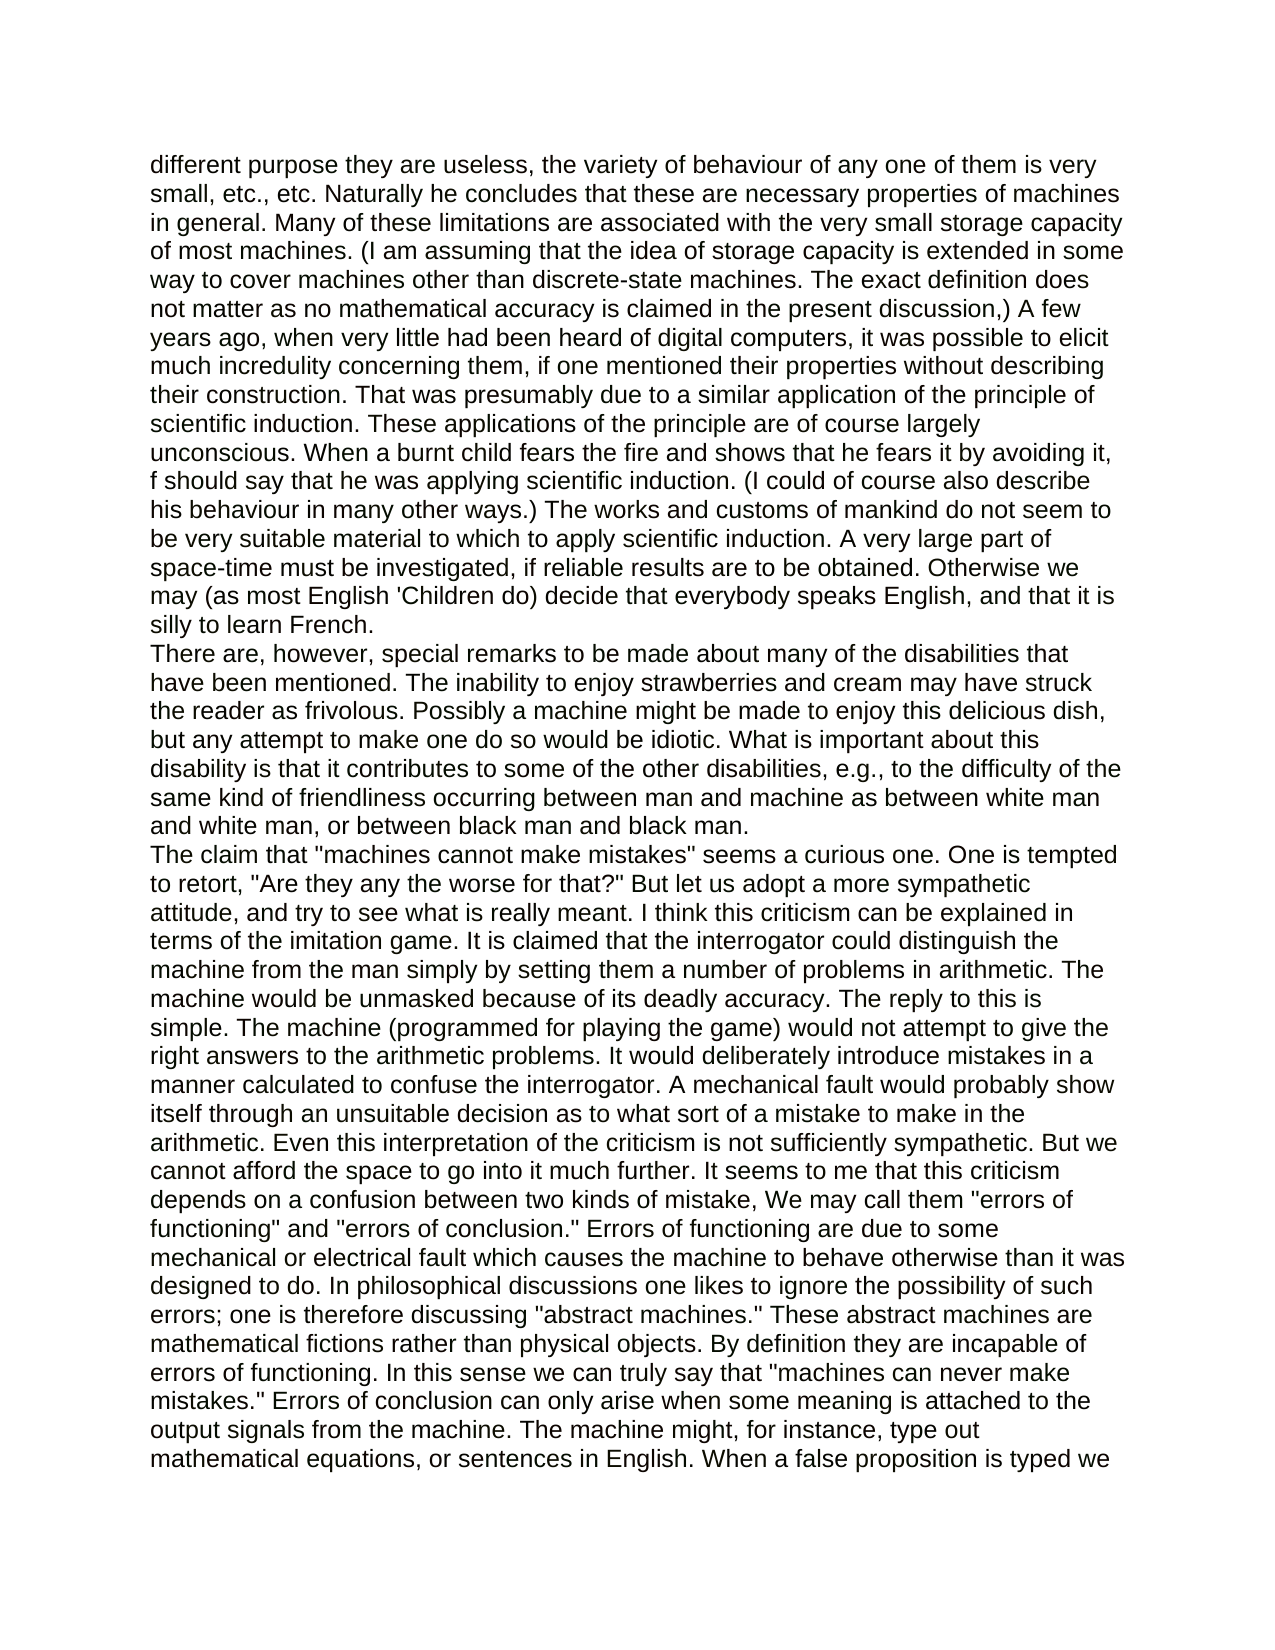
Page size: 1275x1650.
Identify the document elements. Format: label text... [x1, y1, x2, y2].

text There are, however, special remarks to be made about many of the disabilities that have been mentioned. The inability to enjoy strawberries and cream may have struck the reader as frivolous. Possibly a machine might be made to enjoy this delicious dish, but any attempt to make one do so would be idiotic. What is important about this disability is that it contributes to some of the other disabilities, e.g., to the difficulty of the same kind of friendliness occurring between man and machine as between white man and white man, or between black man and black man. [150, 639, 1125, 840]
text different purpose they are useless, the variety of behaviour of any one of them is very small, etc., etc. Naturally he concludes that these are necessary properties of machines in general. Many of these limitations are associated with the very small storage capacity of most machines. (I am assuming that the idea of storage capacity is extended in some way to cover machines other than discrete-state machines. The exact definition does not matter as no mathematical accuracy is claimed in the present discussion,) A few years ago, when very little had been heard of digital computers, it was possible to elicit much incredulity concerning them, if one mentioned their properties without describing their construction. That was presumably due to a similar application of the principle of scientific induction. These applications of the principle are of course largely unconscious. When a burnt child fears the fire and shows that he fears it by avoiding it, f should say that he was applying scientific induction. (I could of course also describe his behaviour in many other ways.) The works and customs of mankind do not seem to be very suitable material to which to apply scientific induction. A very large part of space-time must be investigated, if reliable results are to be obtained. Otherwise we may (as most English 'Children do) decide that everybody speaks English, and that it is silly to learn French. [150, 150, 1125, 639]
text The claim that "machines cannot make mistakes" seems a curious one. One is tempted to retort, "Are they any the worse for that?" But let us adopt a more sympathetic attitude, and try to see what is really meant. I think this criticism can be explained in terms of the imitation game. It is claimed that the interrogator could distinguish the machine from the man simply by setting them a number of problems in arithmetic. The machine would be unmasked because of its deadly accuracy. The reply to this is simple. The machine (programmed for playing the game) would not attempt to give the right answers to the arithmetic problems. It would deliberately introduce mistakes in a manner calculated to confuse the interrogator. A mechanical fault would probably show itself through an unsuitable decision as to what sort of a mistake to make in the arithmetic. Even this interpretation of the criticism is not sufficiently sympathetic. But we cannot afford the space to go into it much further. It seems to me that this criticism depends on a confusion between two kinds of mistake, We may call them "errors of functioning" and "errors of conclusion." Errors of functioning are due to some mechanical or electrical fault which causes the machine to behave otherwise than it was designed to do. In philosophical discussions one likes to ignore the possibility of such errors; one is therefore discussing "abstract machines." These abstract machines are mathematical fictions rather than physical objects. By definition they are incapable of errors of functioning. In this sense we can truly say that "machines can never make mistakes." Errors of conclusion can only arise when some meaning is attached to the output signals from the machine. The machine might, for instance, type out mathematical equations, or sentences in English. When a false proposition is typed we [150, 840, 1125, 1472]
